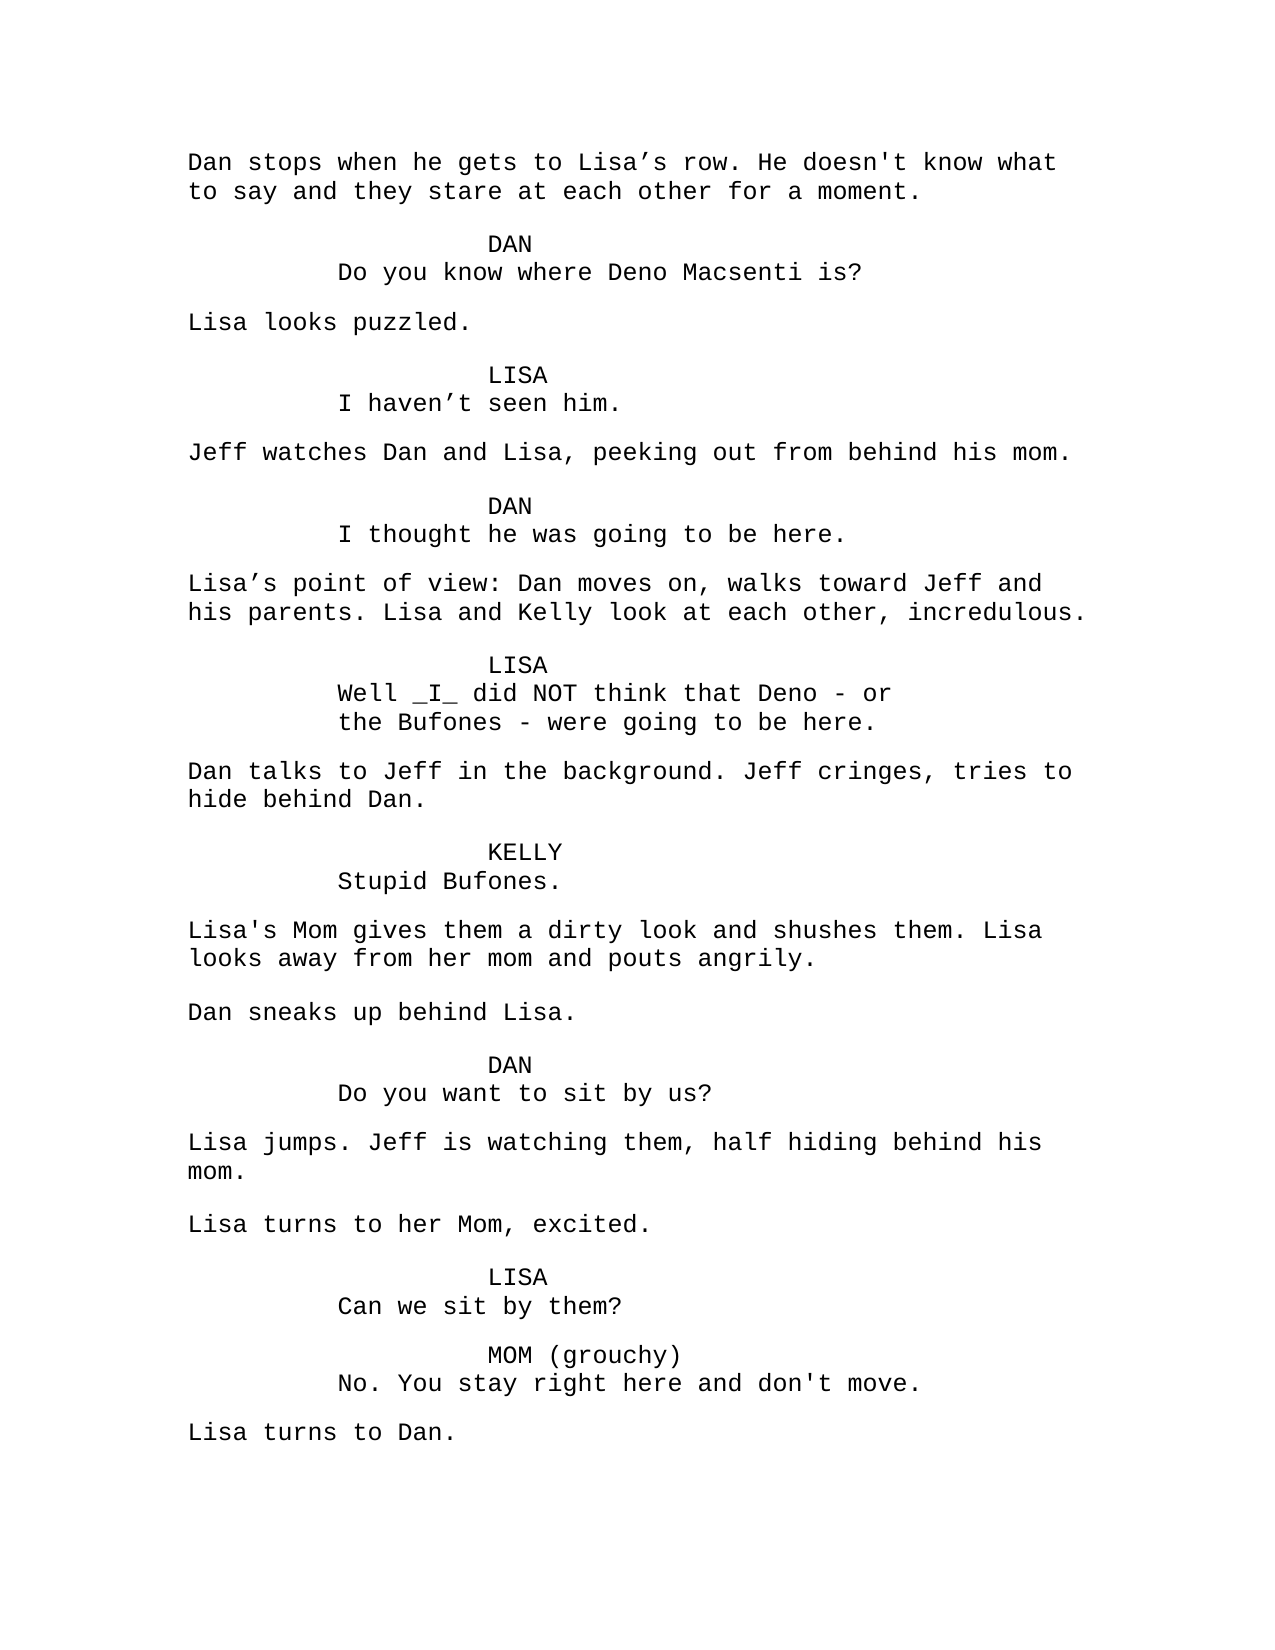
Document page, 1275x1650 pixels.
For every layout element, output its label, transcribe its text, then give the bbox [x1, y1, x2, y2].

text Can we sit by them? [337, 1293, 937, 1322]
text Do you know where Deno Macsenti is? [337, 260, 937, 288]
text DAN [187, 1052, 1087, 1081]
text Do you want to sit by us? [337, 1081, 937, 1109]
text I thought he was going to be here. [337, 522, 937, 550]
text I haven’t seen him. [337, 391, 937, 419]
text DAN [187, 232, 1087, 260]
text Lisa's Mom gives them a dirty look and shushes them. Lisa looks away from her mom and pouts angrily. [187, 917, 1087, 974]
text No. You stay right here and don't move. [337, 1371, 937, 1399]
text MOM (grouchy) [187, 1342, 1087, 1371]
text Dan sneaks up behind Lisa. [187, 999, 1087, 1027]
text KELLY [187, 840, 1087, 868]
text Dan talks to Jeff in the background. Jeff cringes, tries to hide behind Dan. [187, 758, 1087, 815]
text DAN [187, 493, 1087, 522]
text Lisa’s point of view: Dan moves on, walks toward Jeff and his parents. Lisa and Kelly look at each other, incredulous. [187, 571, 1087, 627]
text Lisa turns to Dan. [187, 1420, 1087, 1448]
text Well _I_ did NOT think that Deno - or the Bufones - were going to be here. [337, 681, 937, 737]
text Lisa turns to her Mom, excited. [187, 1212, 1087, 1240]
text Dan stops when he gets to Lisa’s row. He doesn't know what to say and they stare at each other for a moment. [187, 150, 1087, 207]
text Lisa jumps. Jeff is watching them, half hiding behind his mom. [187, 1130, 1087, 1187]
text LISA [187, 362, 1087, 391]
text Jeff watches Dan and Lisa, peeking out from behind his mom. [187, 440, 1087, 468]
text Lisa looks puzzled. [187, 309, 1087, 337]
text LISA [187, 1265, 1087, 1293]
text Stupid Bufones. [337, 868, 937, 897]
text LISA [187, 652, 1087, 681]
